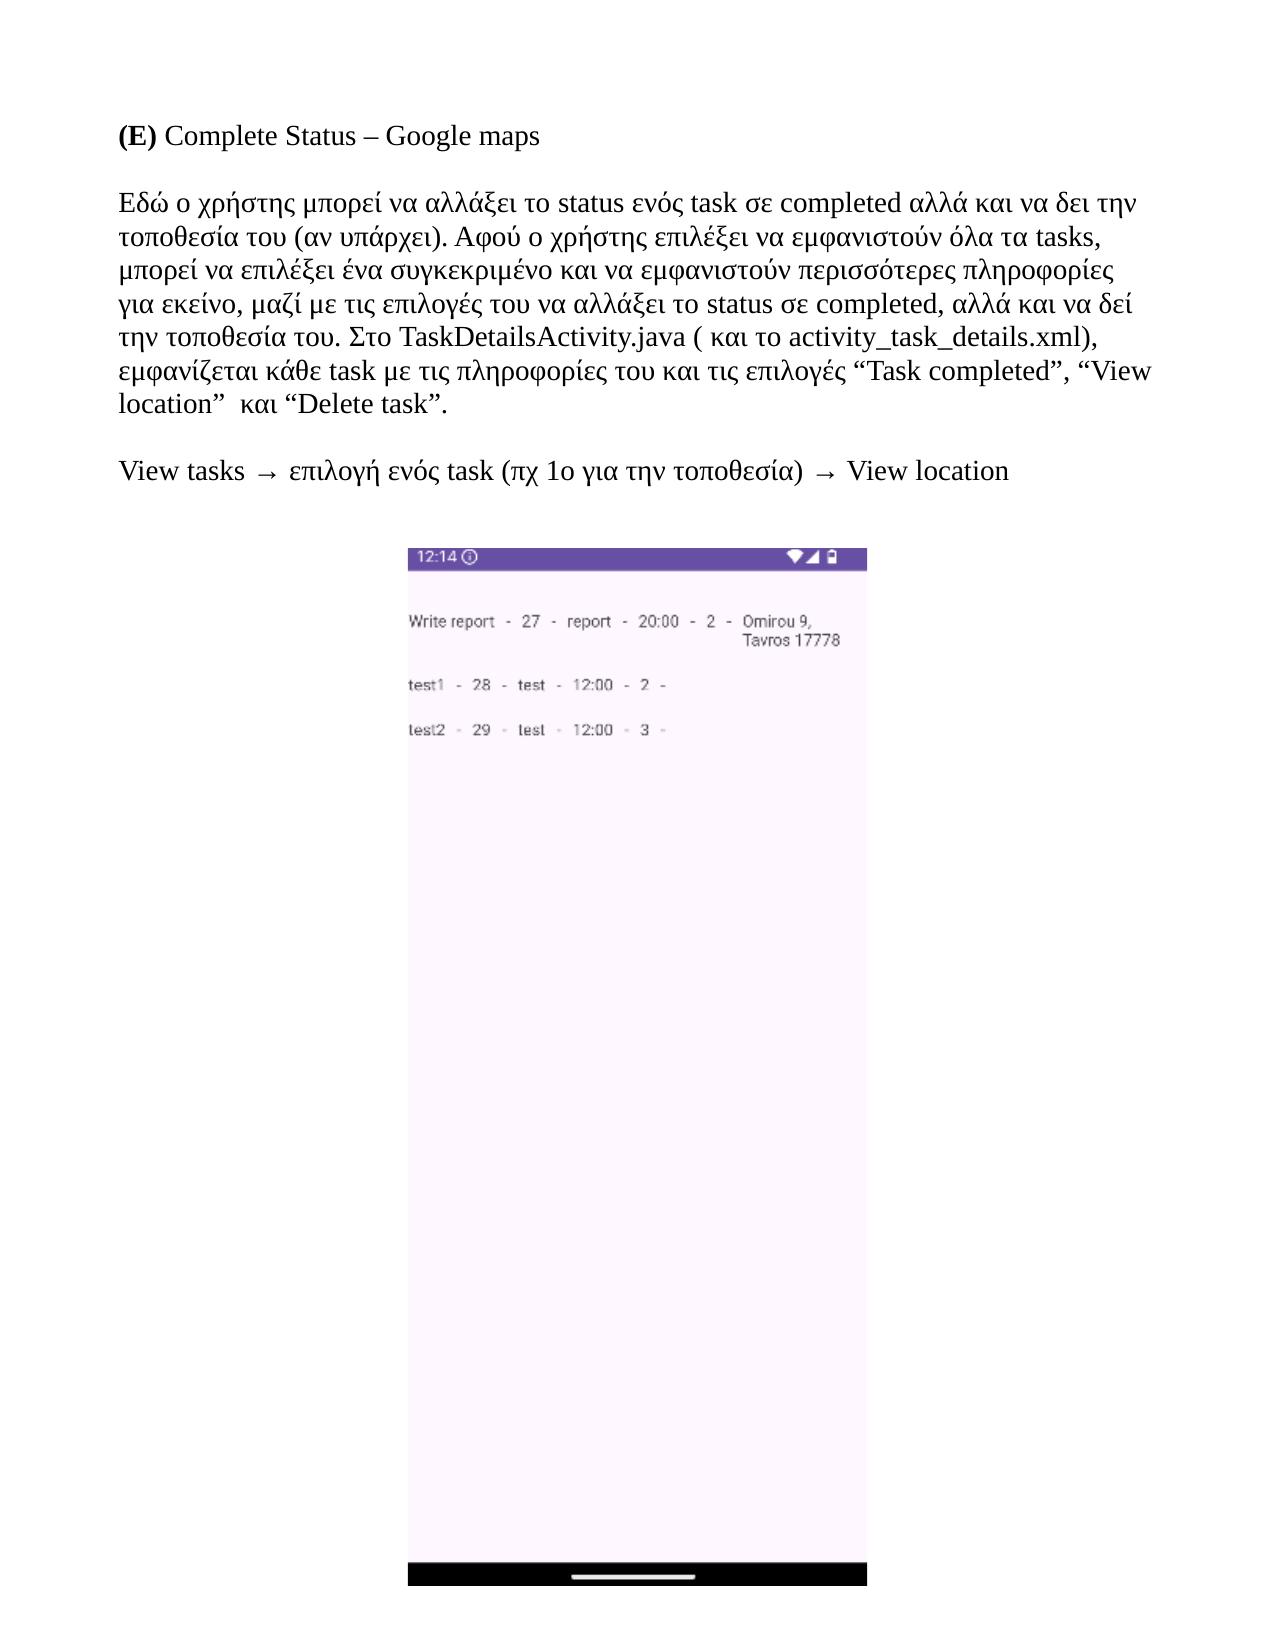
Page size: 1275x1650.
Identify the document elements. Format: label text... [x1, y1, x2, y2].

text (E) Complete Status – Google maps [118, 118, 1157, 152]
picture [407, 548, 868, 1586]
text View tasks → επιλογή ενός task (πχ 1ο για την τοποθεσία) → View location [118, 453, 1157, 487]
text Εδώ ο χρήστης μπορεί να αλλάξει το status ενός task σε completed αλλά και να δει την τοποθεσία του (αν υπάρχει). Αφού ο χρήστης επιλέξει να εμφανιστούν όλα τα tasks, μπορεί να επιλέξει ένα συγκεκριμένο και να εμφανιστούν περισσότερες πληροφορίες για εκείνο, μαζί με τις επιλογές του να αλλάξει το status σε completed, αλλά και να δεί την τοποθεσία του. Στο TaskDetailsActivity.java ( και το activity_task_details.xml), εμφανίζεται κάθε task με τις πληροφορίες του και τις επιλογές “Task completed”, “View location” και “Delete task”. [118, 185, 1157, 420]
